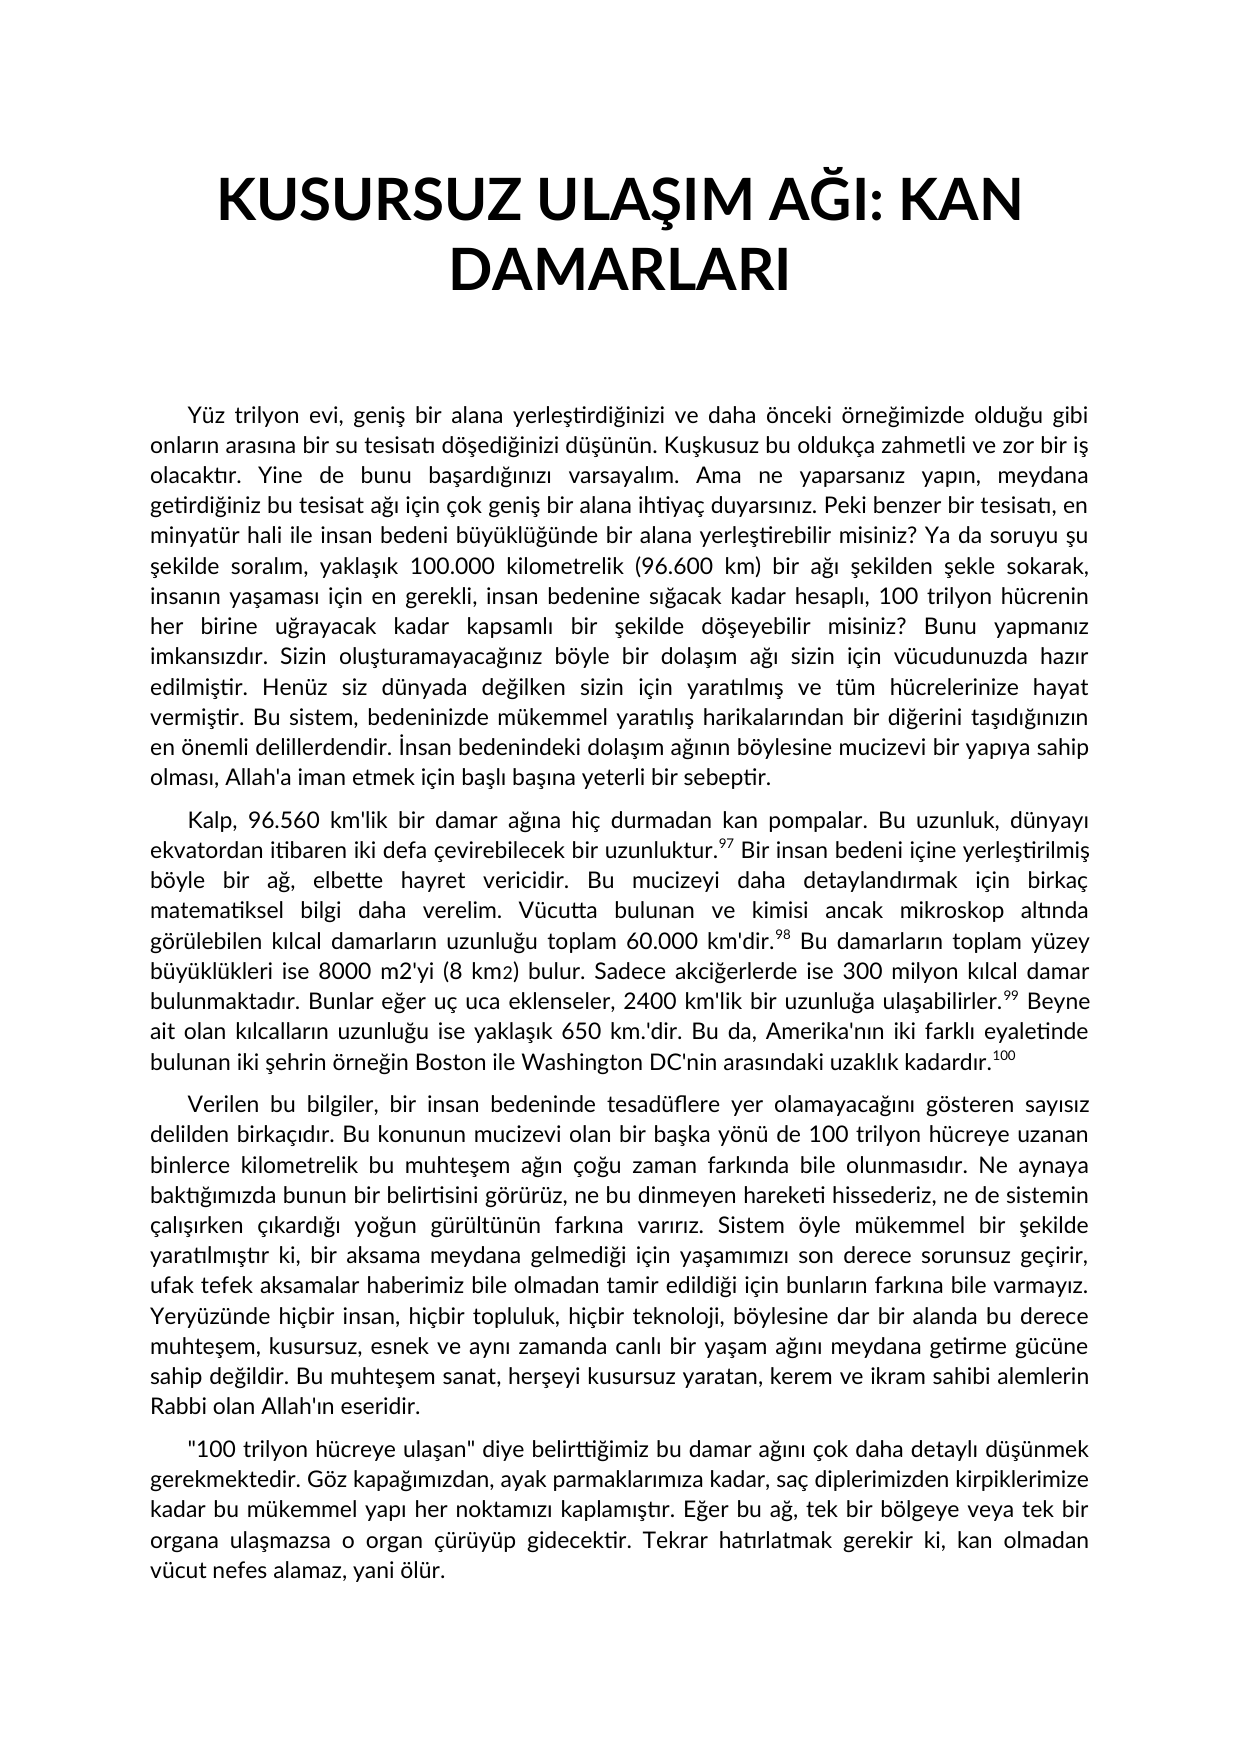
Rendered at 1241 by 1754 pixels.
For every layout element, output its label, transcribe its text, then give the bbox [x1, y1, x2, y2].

text Verilen bu bilgiler, bir insan bedeninde tesadüflere yer olamayacağını gösteren sayısız delilden birkaçıdır. Bu konunun mucizevi olan bir başka yönü de 100 trilyon hücreye uzanan binlerce kilometrelik bu muhteşem ağın çoğu zaman farkında bile olunmasıdır. Ne aynaya baktığımızda bunun bir belirtisini görürüz, ne bu dinmeyen hareketi hissederiz, ne de sistemin çalışırken çıkardığı yoğun gürültünün farkına varırız. Sistem öyle mükemmel bir şekilde yaratılmıştır ki, bir aksama meydana gelmediği için yaşamımızı son derece sorunsuz geçirir, ufak tefek aksamalar haberimiz bile olmadan tamir edildiği için bunların farkına bile varmayız. Yeryüzünde hiçbir insan, hiçbir topluluk, hiçbir teknoloji, böylesine dar bir alanda bu derece muhteşem, kusursuz, esnek ve aynı zamanda canlı bir yaşam ağını meydana getirme gücüne sahip değildir. Bu muhteşem sanat, herşeyi kusursuz yaratan, kerem ve ikram sahibi alemlerin Rabbi olan Allah'ın eseridir. [150, 1090, 1090, 1419]
text Kalp, 96.560 km'lik bir damar ağına hiç durmadan kan pompalar. Bu uzunluk, dünyayı ekvatordan itibaren iki defa çevirebilecek bir uzunluktur.97 Bir insan bedeni içine yerleştirilmiş böyle bir ağ, elbette hayret vericidir. Bu mucizeyi daha detaylandırmak için birkaç matematiksel bilgi daha verelim. Vücutta bulunan ve kimisi ancak mikroskop altında görülebilen kılcal damarların uzunluğu toplam 60.000 km'dir.98 Bu damarların toplam yüzey büyüklükleri ise 8000 m2'yi (8 km2) bulur. Sadece akciğerlerde ise 300 milyon kılcal damar bulunmaktadır. Bunlar eğer uç uca eklenseler, 2400 km'lik bir uzunluğa ulaşabilirler.99 Beyne ait olan kılcalların uzunluğu ise yaklaşık 650 km.'dir. Bu da, Amerika'nın iki farklı eyaletinde bulunan iki şehrin örneğin Boston ile Washington DC'nin arasındaki uzaklık kadardır.100 [150, 806, 1090, 1075]
subtitle KUSURSUZ ULAŞIM AĞI: KAN DAMARLARI [150, 162, 1090, 302]
text Yüz trilyon evi, geniş bir alana yerleştirdiğinizi ve daha önceki örneğimizde olduğu gibi onların arasına bir su tesisatı döşediğinizi düşünün. Kuşkusuz bu oldukça zahmetli ve zor bir iş olacaktır. Yine de bunu başardığınızı varsayalım. Ama ne yaparsanız yapın, meydana getirdiğiniz bu tesisat ağı için çok geniş bir alana ihtiyaç duyarsınız. Peki benzer bir tesisatı, en minyatür hali ile insan bedeni büyüklüğünde bir alana yerleştirebilir misiniz? Ya da soruyu şu şekilde soralım, yaklaşık 100.000 kilometrelik (96.600 km) bir ağı şekilden şekle sokarak, insanın yaşaması için en gerekli, insan bedenine sığacak kadar hesaplı, 100 trilyon hücrenin her birine uğrayacak kadar kapsamlı bir şekilde döşeyebilir misiniz? Bunu yapmanız imkansızdır. Sizin oluşturamayacağınız böyle bir dolaşım ağı sizin için vücudunuzda hazır edilmiştir. Henüz siz dünyada değilken sizin için yaratılmış ve tüm hücrelerinize hayat vermiştir. Bu sistem, bedeninizde mükemmel yaratılış harikalarından bir diğerini taşıdığınızın en önemli delillerdendir. İnsan bedenindeki dolaşım ağının böylesine mucizevi bir yapıya sahip olması, Allah'a iman etmek için başlı başına yeterli bir sebeptir. [150, 400, 1090, 790]
text "100 trilyon hücreye ulaşan" diye belirttiğimiz bu damar ağını çok daha detaylı düşünmek gerekmektedir. Göz kapağımızdan, ayak parmaklarımıza kadar, saç diplerimizden kirpiklerimize kadar bu mükemmel yapı her noktamızı kaplamıştır. Eğer bu ağ, tek bir bölgeye veya tek bir organa ulaşmazsa o organ çürüyüp gidecektir. Tekrar hatırlatmak gerekir ki, kan olmadan vücut nefes alamaz, yani ölür. [150, 1435, 1090, 1583]
